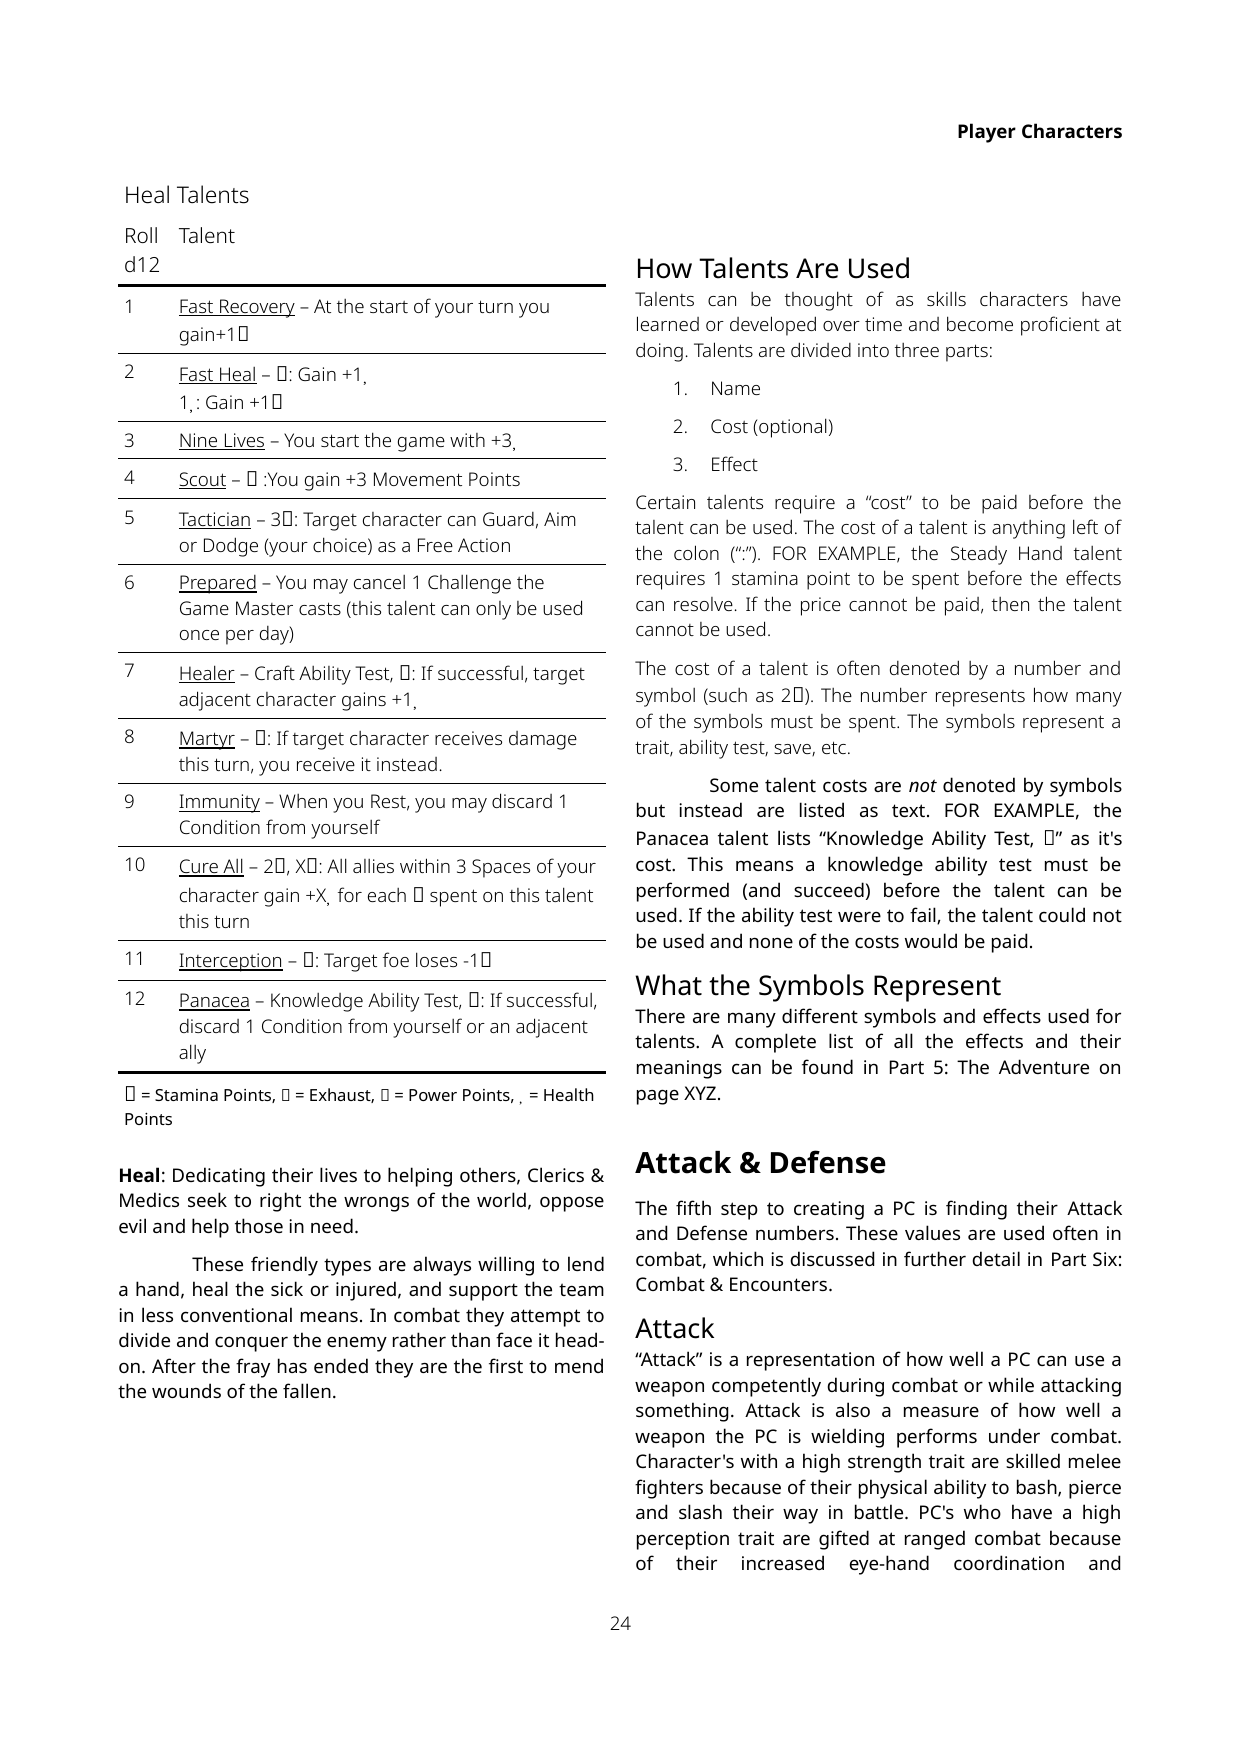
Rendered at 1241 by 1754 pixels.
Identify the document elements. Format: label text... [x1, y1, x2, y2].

table_cell 12 [118, 981, 173, 1071]
text The cost of a talent is often denoted by a number and symbol (such as 2). The number represents how many of the symbols must be spent. The symbols represent a trait, ability test, save, etc. [635, 655, 1122, 760]
table_cell Scout –  :You gain +3 Movement Points [173, 459, 606, 498]
table_cell Immunity – When you Rest, you may discard 1 Condition from yourself [173, 784, 606, 846]
list Name [673, 375, 1122, 401]
table_cell 10 [118, 847, 173, 939]
table_cell Fast Recovery – At the start of your turn you gain+1 [173, 287, 606, 353]
table_cell 9 [118, 784, 173, 846]
table_cell 5 [118, 499, 173, 564]
table_cell 1 [118, 287, 173, 353]
table_cell 2 [118, 354, 173, 421]
text Heal: Dedicating their lives to helping others, Clerics & Medics seek to right the wrongs of the world, oppose evil and help those in need. [118, 1162, 605, 1238]
table_cell Talent [173, 216, 606, 284]
text “Attack” is a representation of how well a PC can use a weapon competently during combat or while attacking something. Attack is also a measure of how well a weapon the PC is wielding performs under combat. Character's with a high strength trait are skilled melee fighters because of their physical ability to bash, pierce and slash their way in battle. PC's who have a high perception trait are gifted at ranged combat because of their increased eye-hand coordination and [635, 1346, 1122, 1576]
text What the Symbols Represent [635, 966, 1122, 1003]
text The fifth step to creating a PC is finding their Attack and Defense numbers. These values are used often in combat, which is discussed in further detail in Part Six: Combat & Encounters. [635, 1195, 1122, 1297]
text How Talents Are Used [635, 249, 1122, 286]
table_cell 7 [118, 653, 173, 717]
text Certain talents require a “cost” to be paid before the talent can be used. The cost of a talent is anything left of the colon (“:”). FOR EXAMPLE, the Steady Hand talent requires 1 stamina point to be spent before the effects can resolve. If the price cannot be paid, then the talent cannot be used. [635, 489, 1122, 642]
table_cell Martyr – : If target character receives damage this turn, you receive it instead. [173, 719, 606, 783]
table_cell 11 [118, 941, 173, 979]
subtitle Attack & Defense [635, 1143, 1122, 1182]
table_cell Tactician – 3: Target character can Guard, Aim or Dodge (your choice) as a Free Action [173, 499, 606, 564]
table_cell Nine Lives – You start the game with +3 [173, 422, 606, 458]
table_cell Interception – : Target foe loses -1 [173, 941, 606, 979]
table_cell Fast Heal – : Gain +1 1: Gain +1 [173, 354, 606, 421]
table_cell  = Stamina Points,  = Exhaust,  = Power Points,  = Health Points [118, 1074, 606, 1136]
list Effect [673, 451, 1122, 477]
text There are many different symbols and effects used for talents. A complete list of all the effects and their meanings can be found in Part 5: The Adventure on page XYZ. [635, 1003, 1122, 1105]
table_cell Healer – Craft Ability Test, : If successful, target adjacent character gains +1 [173, 653, 606, 717]
text Talents can be thought of as skills characters have learned or developed over time and become proficient at doing. Talents are divided into three parts: [635, 286, 1122, 363]
table_header Heal Talents [118, 173, 606, 216]
table_cell 6 [118, 565, 173, 652]
list Cost (optional) [673, 413, 1122, 439]
text Attack [635, 1309, 1122, 1346]
table_cell 3 [118, 422, 173, 458]
table_cell Roll d12 [118, 216, 173, 284]
table_cell 4 [118, 459, 173, 498]
table_cell Panacea – Knowledge Ability Test, : If successful, discard 1 Condition from yourself or an adjacent ally [173, 981, 606, 1071]
table_cell Cure All – 2, X: All allies within 3 Spaces of your character gain +X for each  spent on this talent this turn [173, 847, 606, 939]
table_cell 8 [118, 719, 173, 783]
text Some talent costs are not denoted by symbols but instead are listed as text. FOR EXAMPLE, the Panacea talent lists “Knowledge Ability Test, ” as it's cost. This means a knowledge ability test must be performed (and succeed) before the talent can be used. If the ability test were to fail, the talent could not be used and none of the costs would be paid. [635, 772, 1122, 954]
table_cell Prepared – You may cancel 1 Challenge the Game Master casts (this talent can only be used once per day) [173, 565, 606, 652]
text These friendly types are always willing to lend a hand, heal the sick or injured, and support the team in less conventional means. In combat they attempt to divide and conquer the enemy rather than face it head-on. After the fray has ended they are the first to mend the wounds of the fallen. [118, 1251, 605, 1404]
